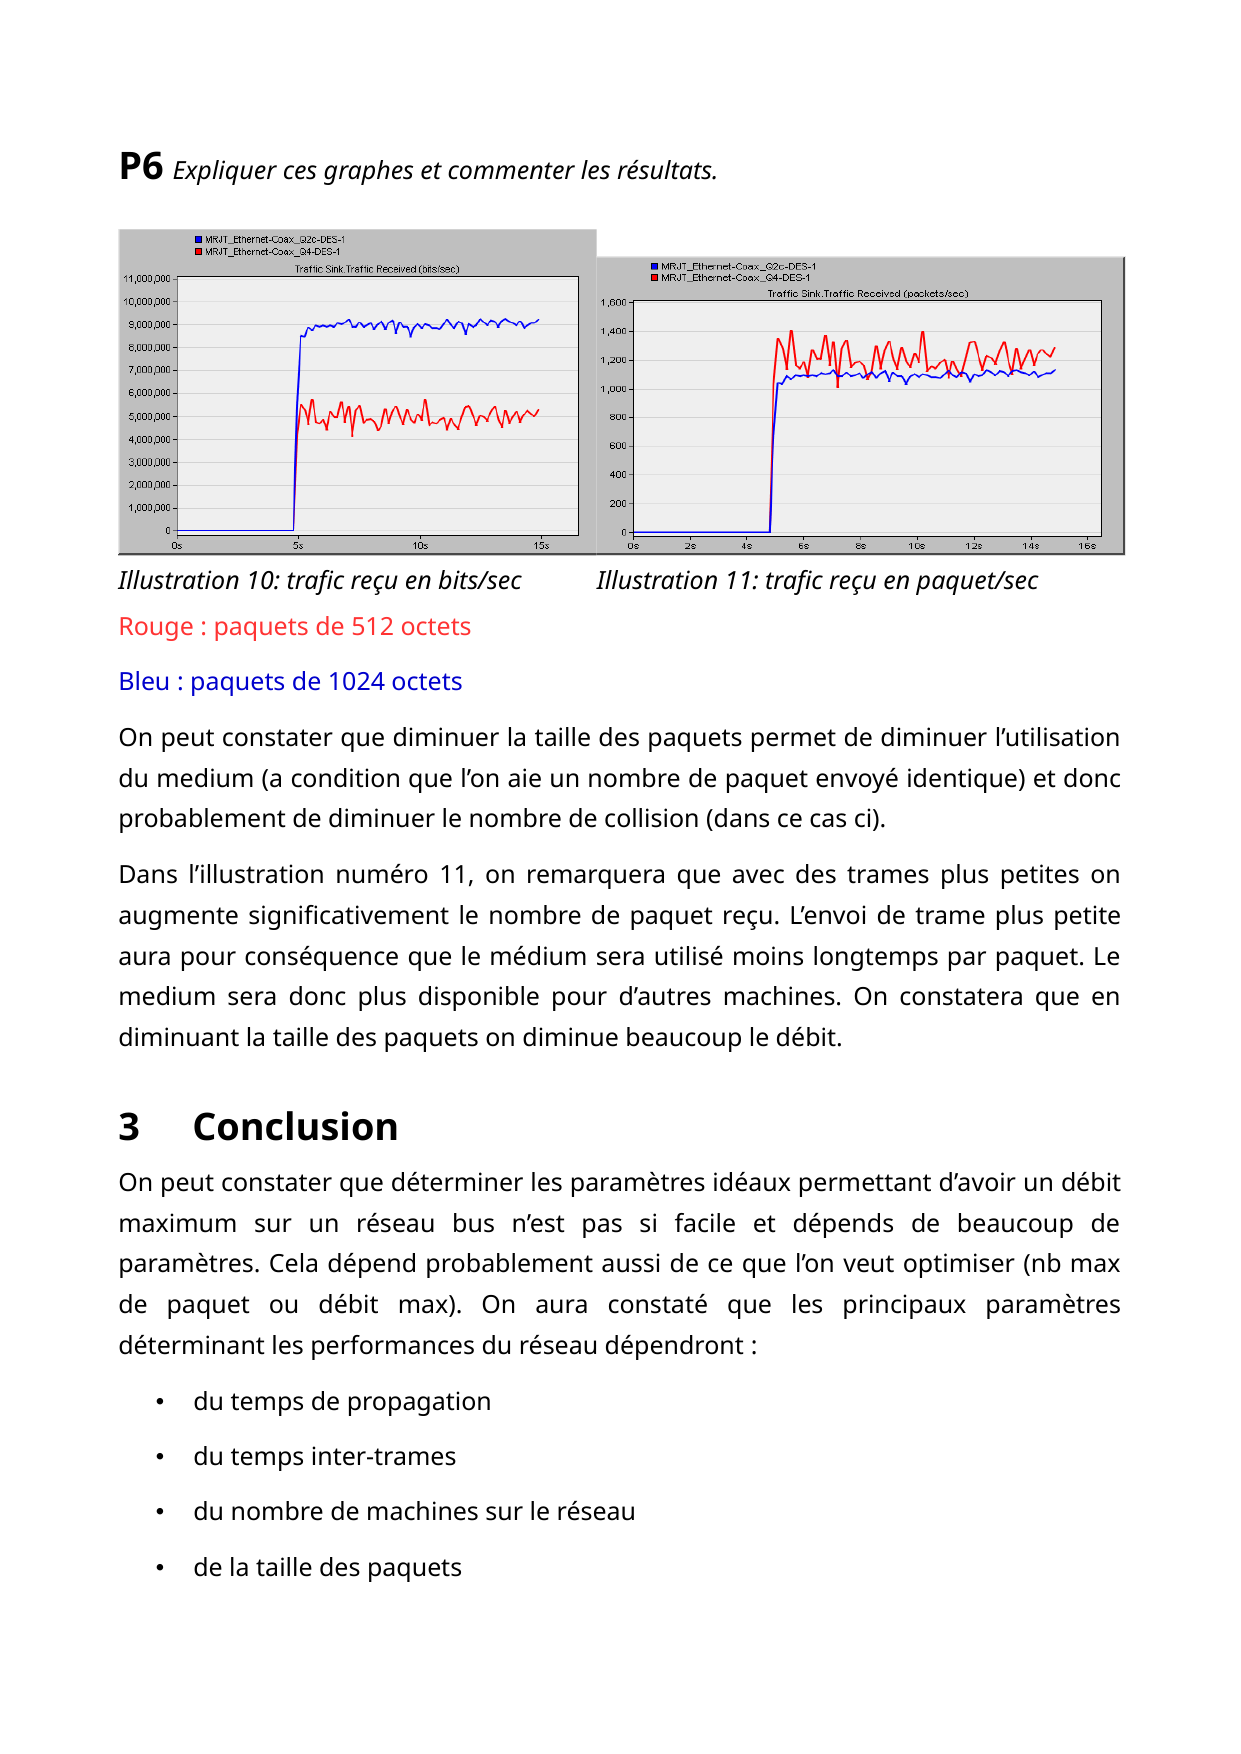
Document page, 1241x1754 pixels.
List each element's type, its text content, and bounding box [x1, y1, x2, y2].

list de la taille des paquets [156, 1549, 1122, 1583]
list du nombre de machines sur le réseau [156, 1494, 1122, 1528]
text On peut constater que déterminer les paramètres idéaux permettant d’avoir un débit maximum sur un réseau bus n’est pas si facile et dépends de beaucoup de paramètres. Cela dépend probablement aussi de ce que l’on veut optimiser (nb max de paquet ou débit max). On aura constaté que les principaux paramètres déterminant les performances du réseau dépendront : [118, 1164, 1122, 1362]
text Rouge : paquets de 512 octets [118, 597, 1122, 643]
text Illustration 10: trafic reçu en bits/sec [118, 556, 597, 597]
picture [118, 229, 1126, 556]
text On peut constater que diminuer la taille des paquets permet de diminuer l’utilisation du medium (a condition que l’on aie un nombre de paquet envoyé identique) et donc probablement de diminuer le nombre de collision (dans ce cas ci). [118, 719, 1122, 835]
list du temps de propagation [156, 1383, 1122, 1417]
text Illustration 11: trafic reçu en paquet/sec [597, 556, 1126, 597]
text Bleu : paquets de 1024 octets [118, 664, 1122, 698]
subtitle Conclusion [118, 1100, 1122, 1152]
list du temps inter-trames [156, 1439, 1122, 1473]
subtitle P6 Expliquer ces graphes et commenter les résultats. [118, 139, 1122, 191]
text [118, 203, 1126, 256]
text Dans l’illustration numéro 11, on remarquera que avec des trames plus petites on augmente significativement le nombre de paquet reçu. L’envoi de trame plus petite aura pour conséquence que le médium sera utilisé moins longtemps par paquet. Le medium sera donc plus disponible pour d’autres machines. On constatera que en diminuant la taille des paquets on diminue beaucoup le débit. [118, 857, 1122, 1054]
